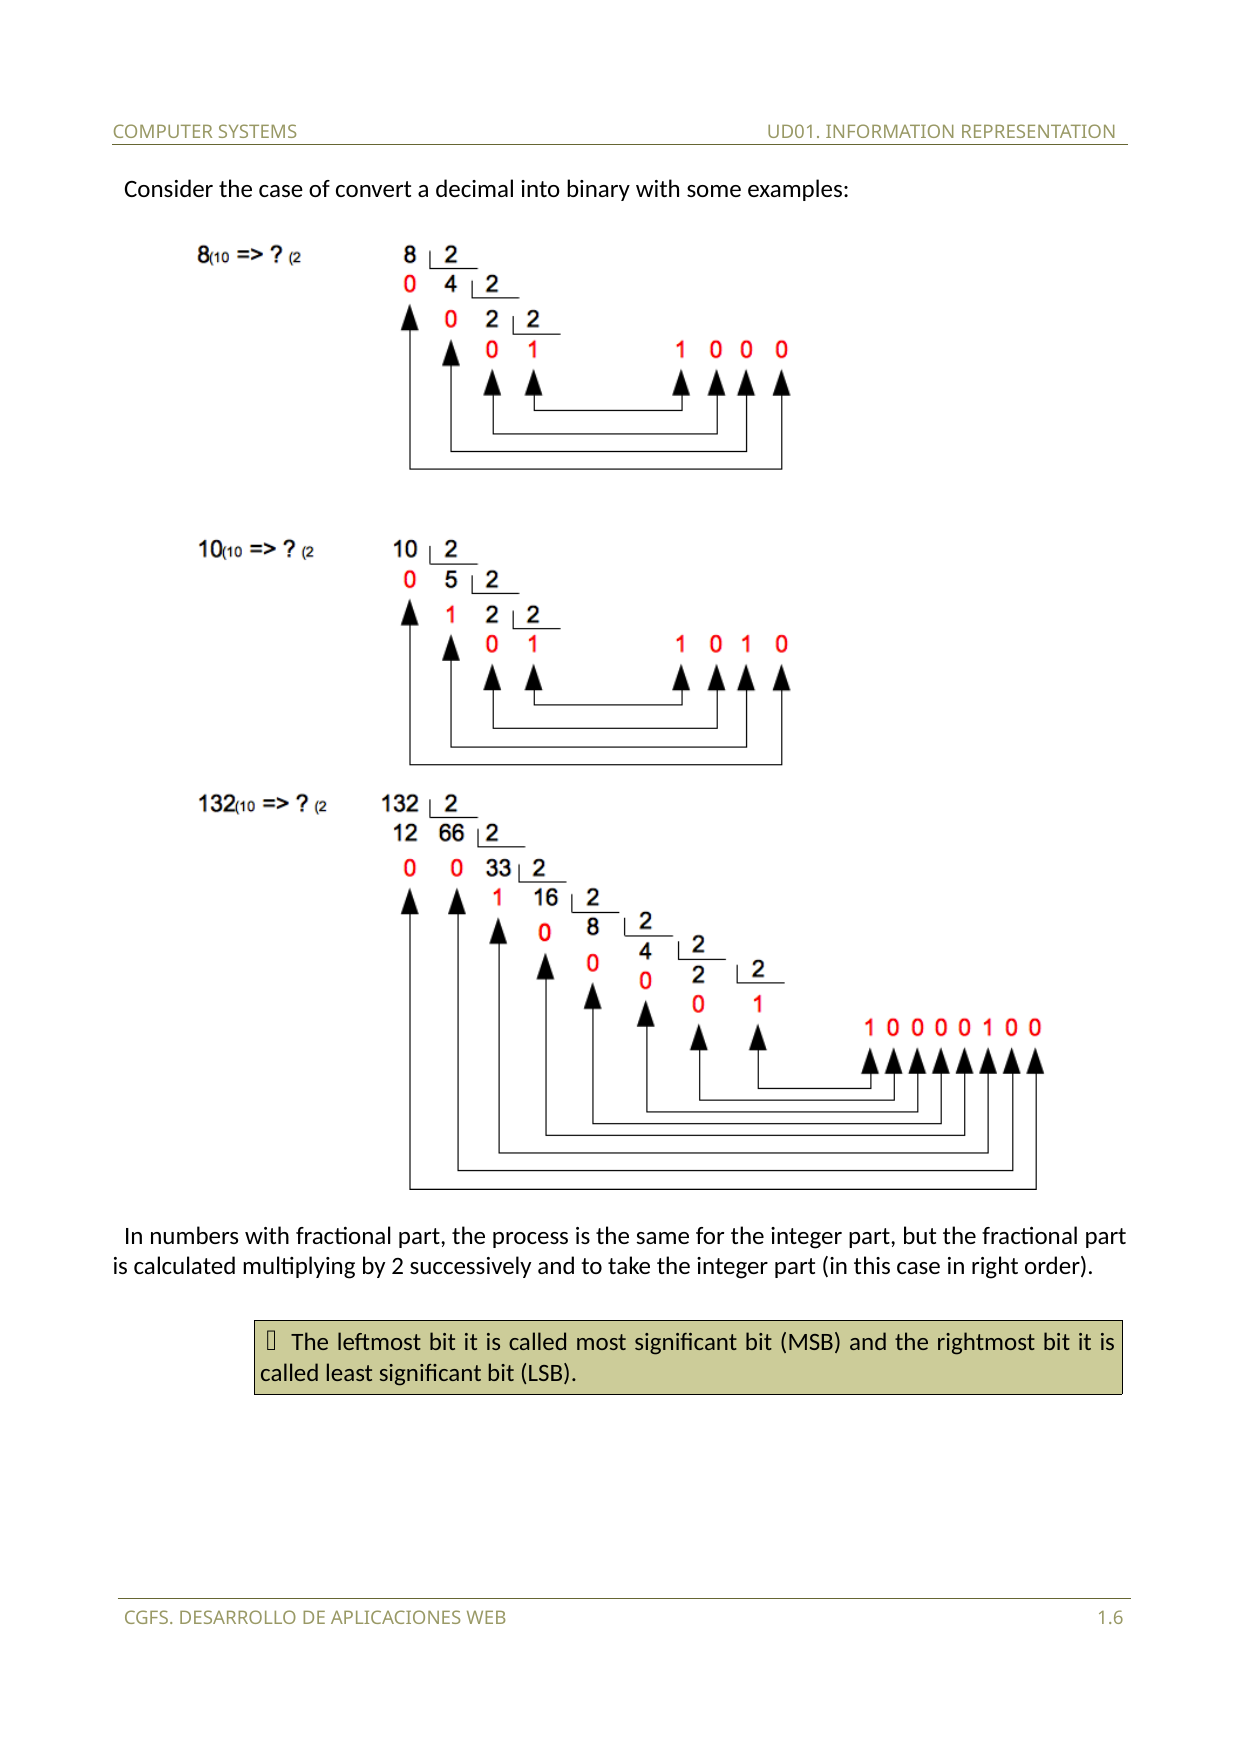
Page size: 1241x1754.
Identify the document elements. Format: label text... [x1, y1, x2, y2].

text  The leftmost bit it is called most significant bit (MSB) and the rightmost bit it is called least significant bit (LSB). [255, 1321, 1122, 1394]
text In numbers with fractional part, the process is the same for the integer part, but the fractional part is calculated multiplying by 2 successively and to take the integer part (in this case in right order). [112, 1220, 1128, 1281]
picture [182, 234, 1058, 1190]
text Consider the case of convert a decimal into binary with some examples: [112, 173, 1128, 204]
